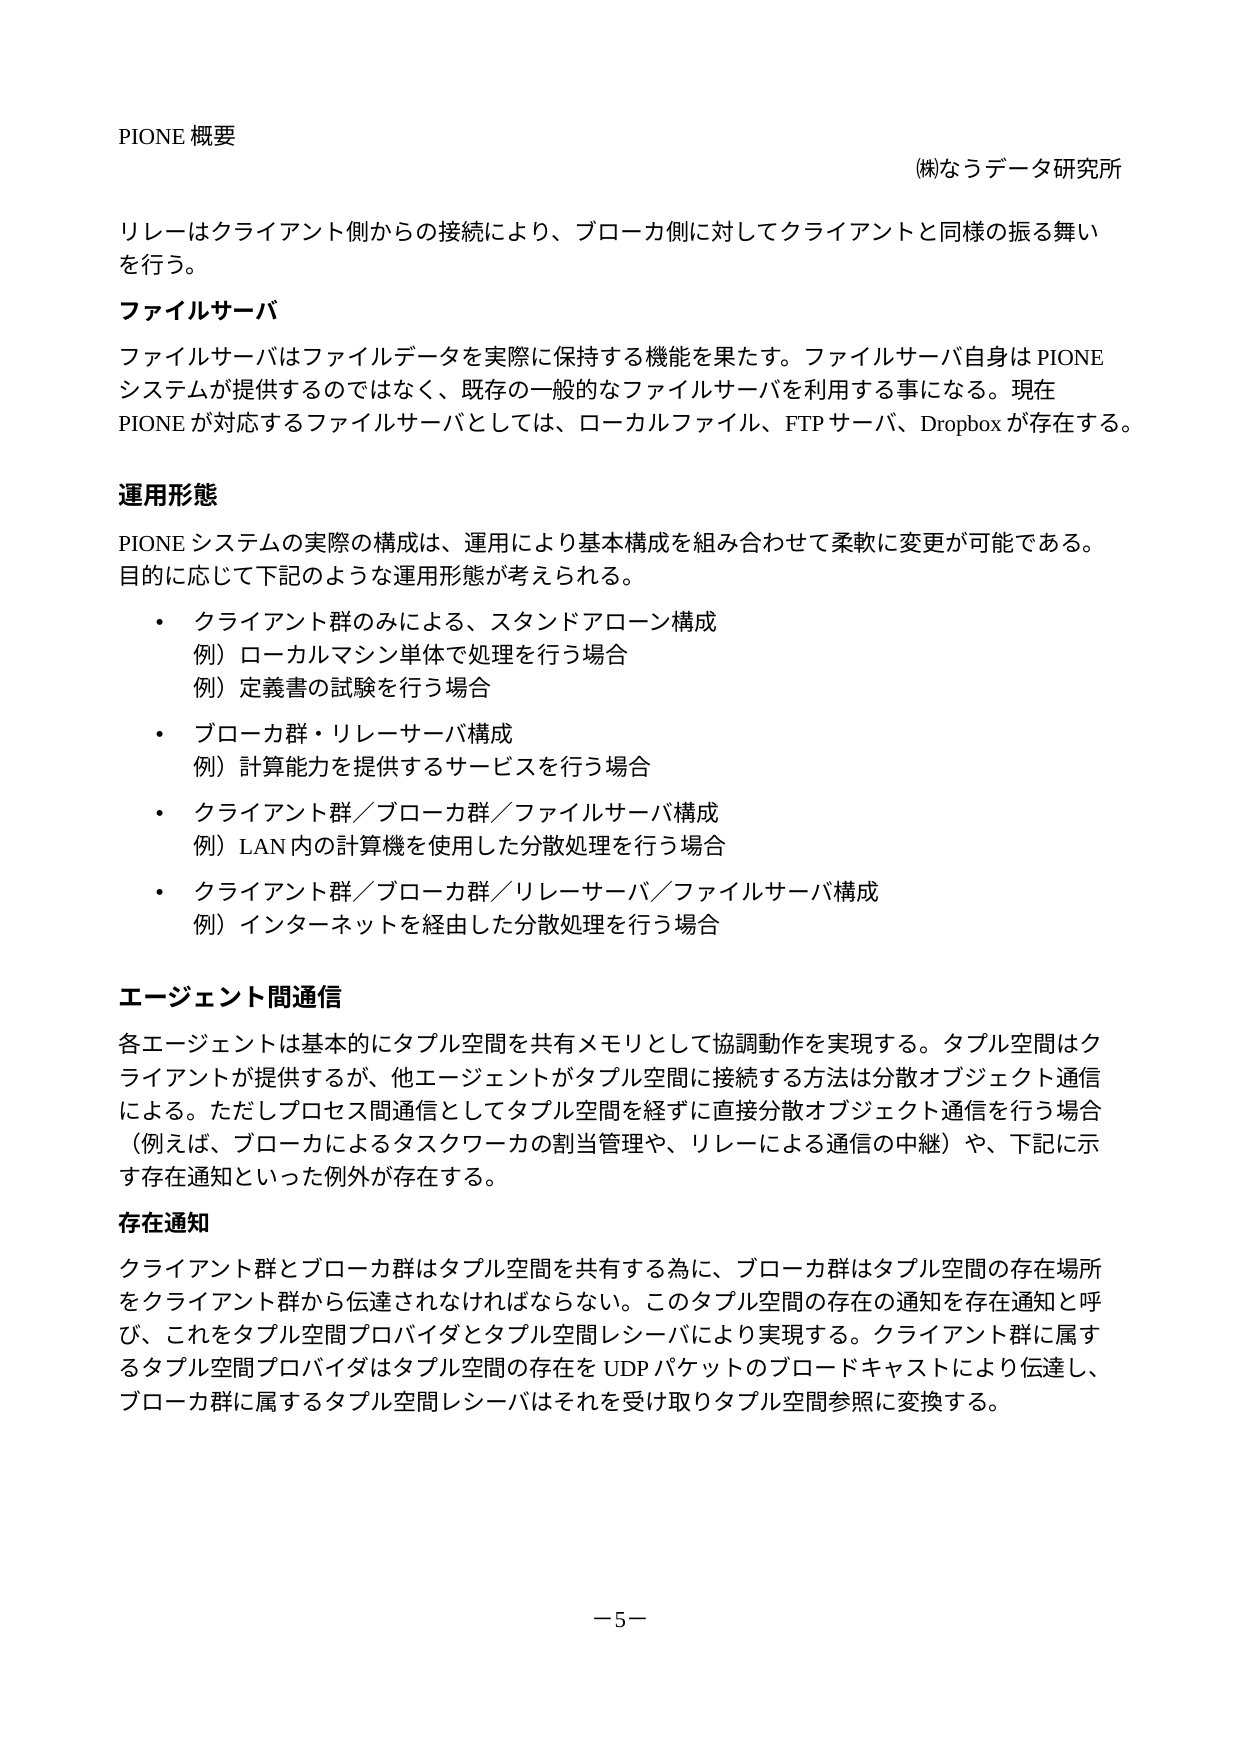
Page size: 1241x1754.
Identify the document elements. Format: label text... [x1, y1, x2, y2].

subtitle エージェント間通信 [118, 978, 1122, 1014]
text ファイルサーバはファイルデータを実際に保持する機能を果たす。ファイルサーバ自身はPIONEシステムが提供するのではなく、既存の一般的なファイルサーバを利用する事になる。現在PIONEが対応するファイルサーバとしては、ローカルファイル、FTPサーバ、Dropboxが存在する。 [118, 339, 1122, 438]
list クライアント群／ブローカ群／リレーサーバ／ファイルサーバ構成 例）インターネットを経由した分散処理を行う場合 [156, 874, 1122, 940]
text 各エージェントは基本的にタプル空間を共有メモリとして協調動作を実現する。タプル空間はクライアントが提供するが、他エージェントがタプル空間に接続する方法は分散オブジェクト通信による。ただしプロセス間通信としてタプル空間を経ずに直接分散オブジェクト通信を行う場合（例えば、ブローカによるタスクワーカの割当管理や、リレーによる通信の中継）や、下記に示す存在通知といった例外が存在する。 [118, 1026, 1122, 1192]
list クライアント群のみによる、スタンドアローン構成 例）ローカルマシン単体で処理を行う場合 例）定義書の試験を行う場合 [156, 603, 1122, 703]
text PIONEシステムの実際の構成は、運用により基本構成を組み合わせて柔軟に変更が可能である。目的に応じて下記のような運用形態が考えられる。 [118, 524, 1122, 591]
subtitle 運用形態 [118, 476, 1122, 512]
subtitle 存在通知 [118, 1205, 1122, 1238]
list ブローカ群・リレーサーバ構成 例）計算能力を提供するサービスを行う場合 [156, 716, 1122, 782]
text クライアント群とブローカ群はタプル空間を共有する為に、ブローカ群はタプル空間の存在場所をクライアント群から伝達されなければならない。このタプル空間の存在の通知を存在通知と呼び、これをタプル空間プロバイダとタプル空間レシーバにより実現する。クライアント群に属するタプル空間プロバイダはタプル空間の存在をUDPパケットのブロードキャストにより伝達し、ブローカ群に属するタプル空間レシーバはそれを受け取りタプル空間参照に変換する。 [118, 1251, 1122, 1417]
text リレーはクライアント側からの接続により、ブローカ側に対してクライアントと同様の振る舞いを行う。 [118, 214, 1122, 281]
list クライアント群／ブローカ群／ファイルサーバ構成 例）LAN内の計算機を使用した分散処理を行う場合 [156, 795, 1122, 861]
subtitle ファイルサーバ [118, 293, 1122, 326]
